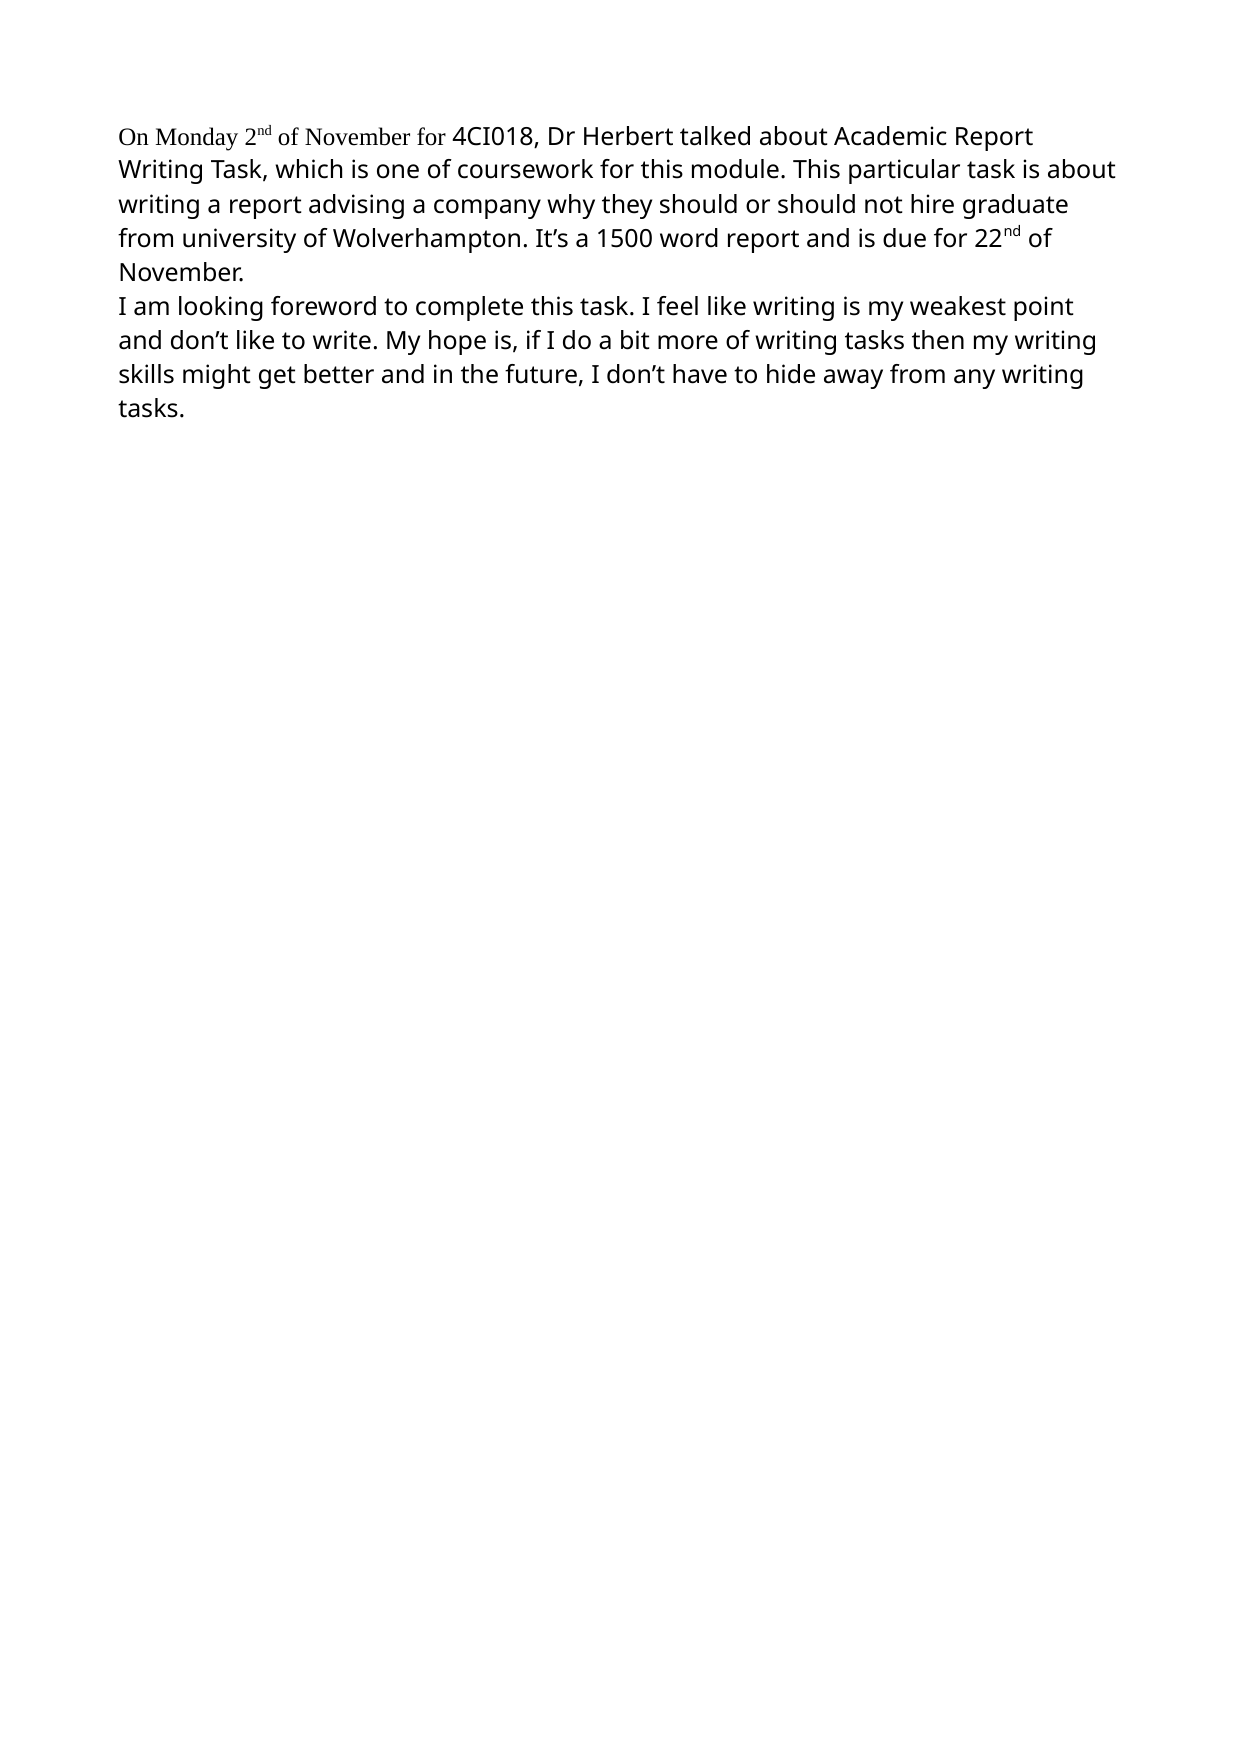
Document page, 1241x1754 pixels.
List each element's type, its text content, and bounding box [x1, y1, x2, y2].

text I am looking foreword to complete this task. I feel like writing is my weakest point and don’t like to write. My hope is, if I do a bit more of writing tasks then my writing skills might get better and in the future, I don’t have to hide away from any writing tasks. [118, 288, 1122, 425]
text On Monday 2nd of November for 4CI018, Dr Herbert talked about Academic Report Writing Task, which is one of coursework for this module. This particular task is about writing a report advising a company why they should or should not hire graduate from university of Wolverhampton. It’s a 1500 word report and is due for 22nd of November. [118, 118, 1122, 288]
